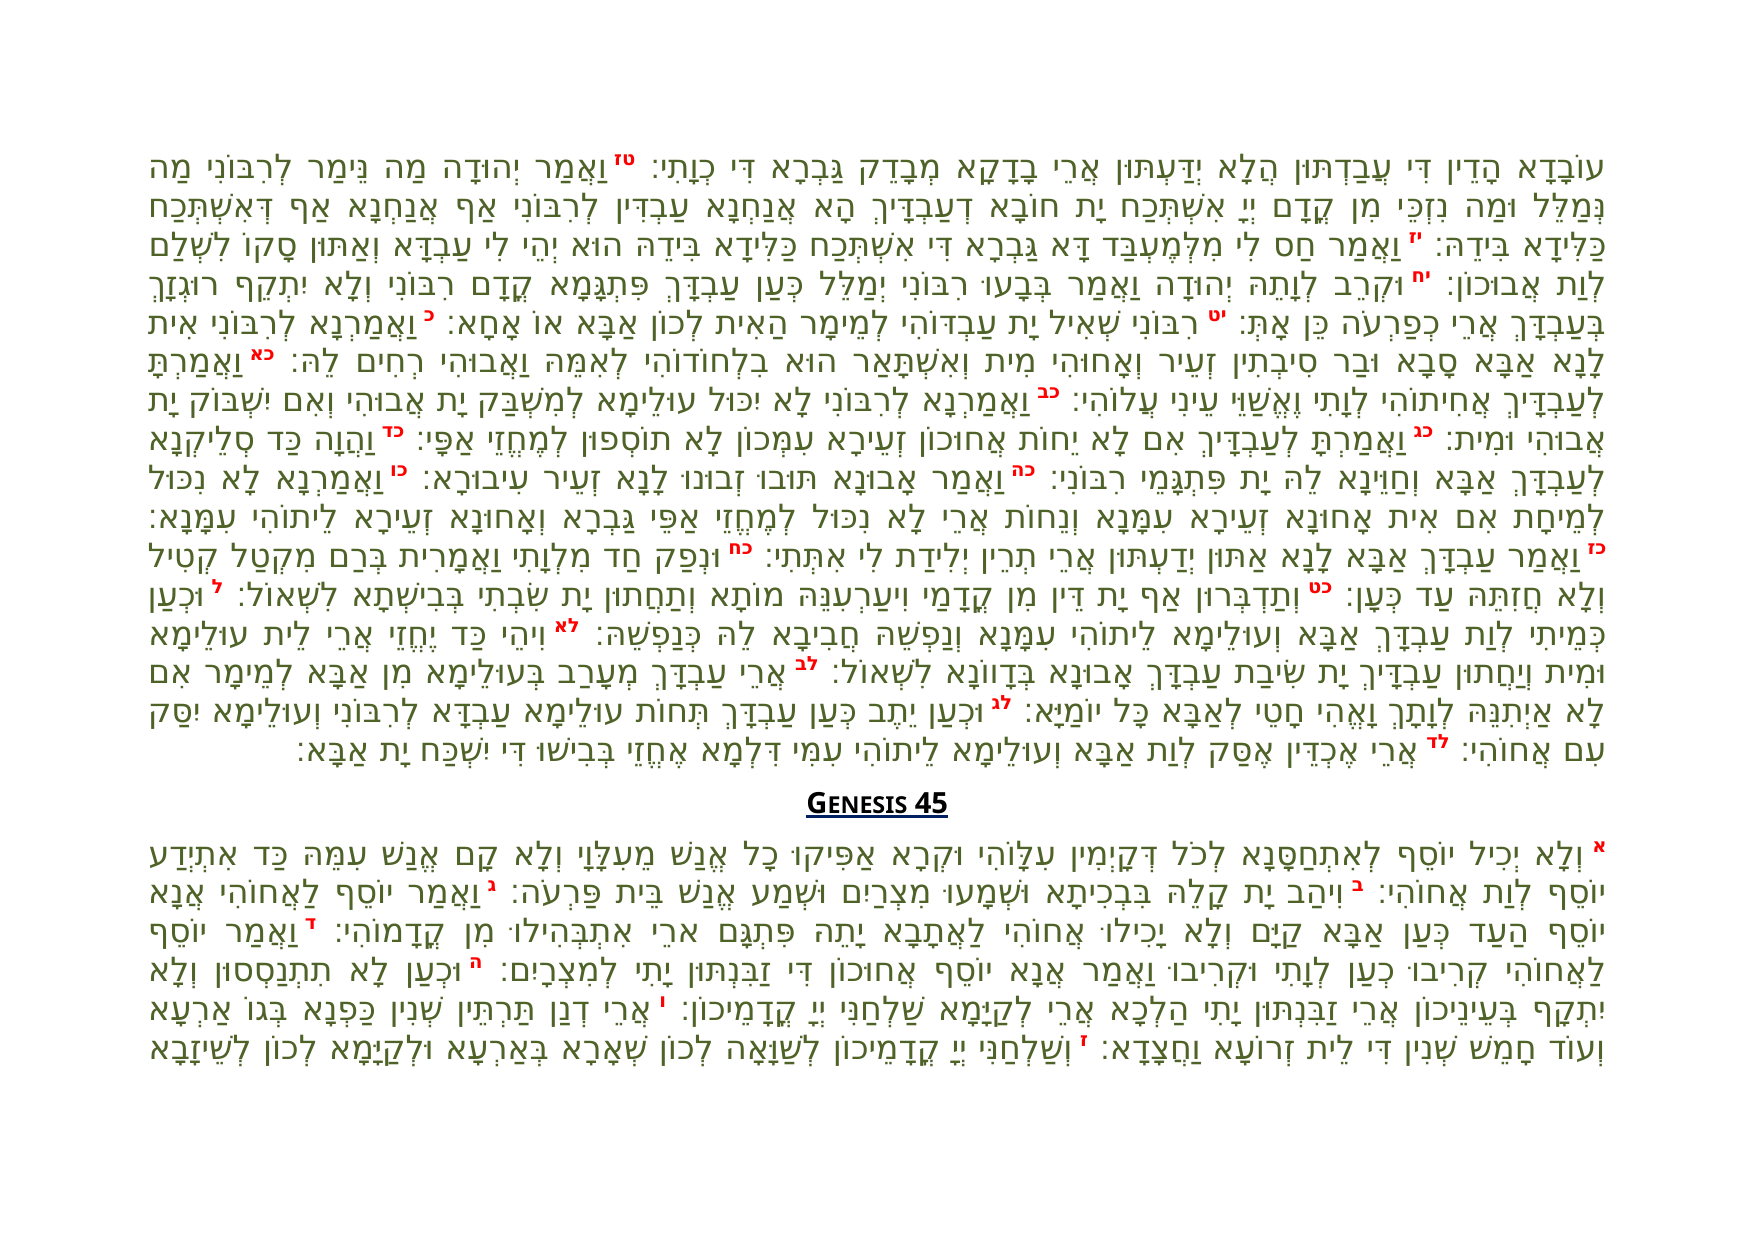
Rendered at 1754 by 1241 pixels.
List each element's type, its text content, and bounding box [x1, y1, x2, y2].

text Genesis 45 [148, 782, 1606, 822]
text עוֹבָדָא הָדֵין דִּי עֲבַדְתּוּן הֲלָא יְדַּעְתּוּן אֲרֵי בָדָקָא מְבָדֵק גַּבְרָא דִּי כְוָתִי׃ טז וַאֲמַר יְהוּדָה מַה נֵּימַר לְרִבּוֹנִי מַה נְּמַלֵּל וּמַה נִזְכֵּי מִן קֳדָם יְיָ אִשְׁתְּכַח יָת חוֹבָא דְעַבְדָּיךְ הָא אֲנַחְנָא עַבְדִּין לְרִבּוֹנִי אַף אֲנַחְנָא אַף דְּאִשְׁתְּכַח כַּלִּידָא בִּידֵהּ׃ יז וַאֲמַר חַס לִי מִלְּמֶעְבַּד דָּא גַּבְרָא דִּי אִשְׁתְּכַח כַּלִּידָא בִּידֵהּ הוּא יְהֵי לִי עַבְדָּא וְאַתּוּן סָקוֹ לִשְׁלַם לְוַת אֲבוּכוֹן׃ יח וּקְרֵב לְוָתֵהּ יְהוּדָה וַאֲמַר בְּבָעוּ רִבּוֹנִי יְמַלֵּל כְּעַן עַבְדָּךְ פִּתְגָּמָא קֳדָם רִבּוֹנִי וְלָא יִתְקֵף רוּגְזָךְ בְּעַבְדָּךְ אֲרֵי כְפַרְעֹה כֵּן אָתְּ׃ יט רִבּוֹנִי שְׁאִיל יָת עַבְדּוֹהִי לְמֵימָר הַאִית לְכוֹן אַבָּא אוֹ אָחָא׃ כ וַאֲמַרְנָא לְרִבּוֹנִי אִית לָנָא אַבָּא סָבָא וּבַר סִיבְתִין זְעֵיר וְאָחוּהִי מִית וְאִשְׁתָּאַר הוּא בִלְחוֹדוֹהִי לְאִמֵּהּ וַאֲבוּהִי רְחִים לֵהּ׃ כא וַאֲמַרְתָּ לְעַבְדָּיךְ אֲחִיתוֹהִי לְוָתִי וֶאֱשַׁוֵּי עֵינִי עֲלוֹהִי׃ כב וַאֲמַרְנָא לְרִבּוֹנִי לָא יִכּוּל עוּלֵימָא לְמִשְׁבַּק יָת אֲבוּהִי וְאִם יִשְׁבּוֹק יָת אֲבוּהִי וּמִית׃ כג וַאֲמַרְתָּ לְעַבְדָּיךְ אִם לָא יֵחוֹת אֲחוּכוֹן זְעֵירָא עִמְּכוֹן לָא תוֹסְפוּן לְמֶחֱזֵי אַפָּי׃ כד וַהֲוָה כַּד סְלֵיקְנָא לְעַבְדָּךְ אַבָּא וְחַוֵּינָא לֵהּ יָת פִּתְגָּמֵי רִבּוֹנִי׃ כה וַאֲמַר אָבוּנָא תּוּבוּ זְבוּנוּ לָנָא זְעֵיר עִיבוּרָא׃ כו וַאֲמַרְנָא לָא נִכּוּל לְמֵיחָת אִם אִית אָחוּנָא זְעֵירָא עִמָּנָא וְנֵחוֹת אֲרֵי לָא נִכּוּל לְמֶחֱזֵי אַפֵּי גַּבְרָא וְאָחוּנָא זְעֵירָא לֵיתוֹהִי עִמָּנָא׃ כז וַאֲמַר עַבְדָּךְ אַבָּא לָנָא אַתּוּן יְדַעְתּוּן אֲרֵי תְרֵין יְלִידַת לִי אִתְּתִי׃ כח וּנְפַק חַד מִלְוָתִי וַאֲמָרִית בְּרַם מִקְטַל קְטִיל וְלָא חֲזִתֵּהּ עַד כְּעָן׃ כט וְתַדְבְּרוּן אַף יָת דֵּין מִן קֳדָמַי וִיעַרְעִנֵּהּ מוֹתָא וְתַחֲתוּן יָת שִׂבְתִי בְּבִישְׁתָא לִשְׁאוֹל׃ ל וּכְעַן כְּמֵיתִי לְוַת עַבְדָּךְ אַבָּא וְעוּלֵימָא לֵיתוֹהִי עִמָּנָא וְנַפְשֵׁהּ חֲבִיבָא לֵהּ כְּנַפְשֵׁהּ׃ לא וִיהֵי כַּד יֶחֱזֵי אֲרֵי לֵית עוּלֵימָא וּמִית וְיַחֲתוּן עַבְדָּיךְ יָת שִׂיבַת עַבְדָּךְ אָבוּנָא בְּדָווֹנָא לִשְׁאוֹל׃ לב אֲרֵי עַבְדָּךְ מְעָרַב בְּעוּלֵימָא מִן אַבָּא לְמֵימָר אִם לָא אַיְתִנֵּהּ לְוָתָךְ וָאֱהִי חָטֵי לְאַבָּא כָּל יוֹמַיָּא׃ לג וּכְעַן יֵתֶב כְּעַן עַבְדָּךְ תְּחוֹת עוּלֵימָא עַבְדָּא לְרִבּוֹנִי וְעוּלֵימָא יִסַּק עִם אֲחוֹהִי׃ לד אֲרֵי אֶכְדֵּין אֶסַּק לְוַת אַבָּא וְעוּלֵימָא לֵיתוֹהִי עִמִּי דִּלְמָא אֶחֱזֵי בְּבִישׁוּ דִּי יִשְׁכַּח יָת אַבָּא׃ [148, 148, 1606, 769]
text א וְלָא יְכִיל יוֹסֵף לְאִתְחַסָּנָא לְכֹל דְּקָיְמִין עִלָּוֹהִי וּקְרָא אַפִּיקוּ כָל אֱנַשׁ מֵעִלָּוָי וְלָא קָם אֱנַשׁ עִמֵּהּ כַּד אִתְיְדַע יוֹסֵף לְוַת אֲחוֹהִי׃ ב וִיהַב יָת קָלֵהּ בִּבְכִיתָא וּשְׁמָעוּ מִצְרַיִם וּשְׁמַע אֱנַשׁ בֵּית פַּרְעֹה׃ ג וַאֲמַר יוֹסֵף לַאֲחוֹהִי אֲנָא יוֹסֵף הַעַד כְּעַן אַבָּא קַיָּם וְלָא יָכִילוּ אֲחוֹהִי לַאֲתָבָא יָתֵהּ פִּתְגָּם ארֵי אִתְבְּהִילוּ מִן קֳדָמוֹהִי׃ ד וַאֲמַר יוֹסֵף לַאֲחוֹהִי קְרִיבוּ כְעַן לְוָתִי וּקְרִיבוּ וַאֲמַר אֲנָא יוֹסֵף אֲחוּכוֹן דִּי זַבִּנְתּוּן יָתִי לְמִצְרָיִם׃ ה וּכְעַן לָא תִתְנַסְסוּן וְלָא יִתְקָף בְּעֵינֵיכוֹן אֲרֵי זַבִּנְתּוּן יָתִי הַלְכָא אֲרֵי לְקַיָּמָא שַׁלְחַנִּי יְיָ קֳדָמֵיכוֹן׃ ו אֲרֵי דְנַן תַּרְתֵּין שְׁנִין כַּפְנָא בְּגוֹ אַרְעָא וְעוֹד חָמֵשׁ שְׁנִין דִּי לֵית זְרוֹעָא וַחֲצָדָא׃ ז וְשַׁלְחַנִּי יְיָ קֳדָמֵיכוֹן לְשַׁוָּאָה לְכוֹן שְׁאָרָא בְּאַרְעָא וּלְקַיָּמָא לְכוֹן לְשֵׁיזָבָא [148, 834, 1606, 1067]
